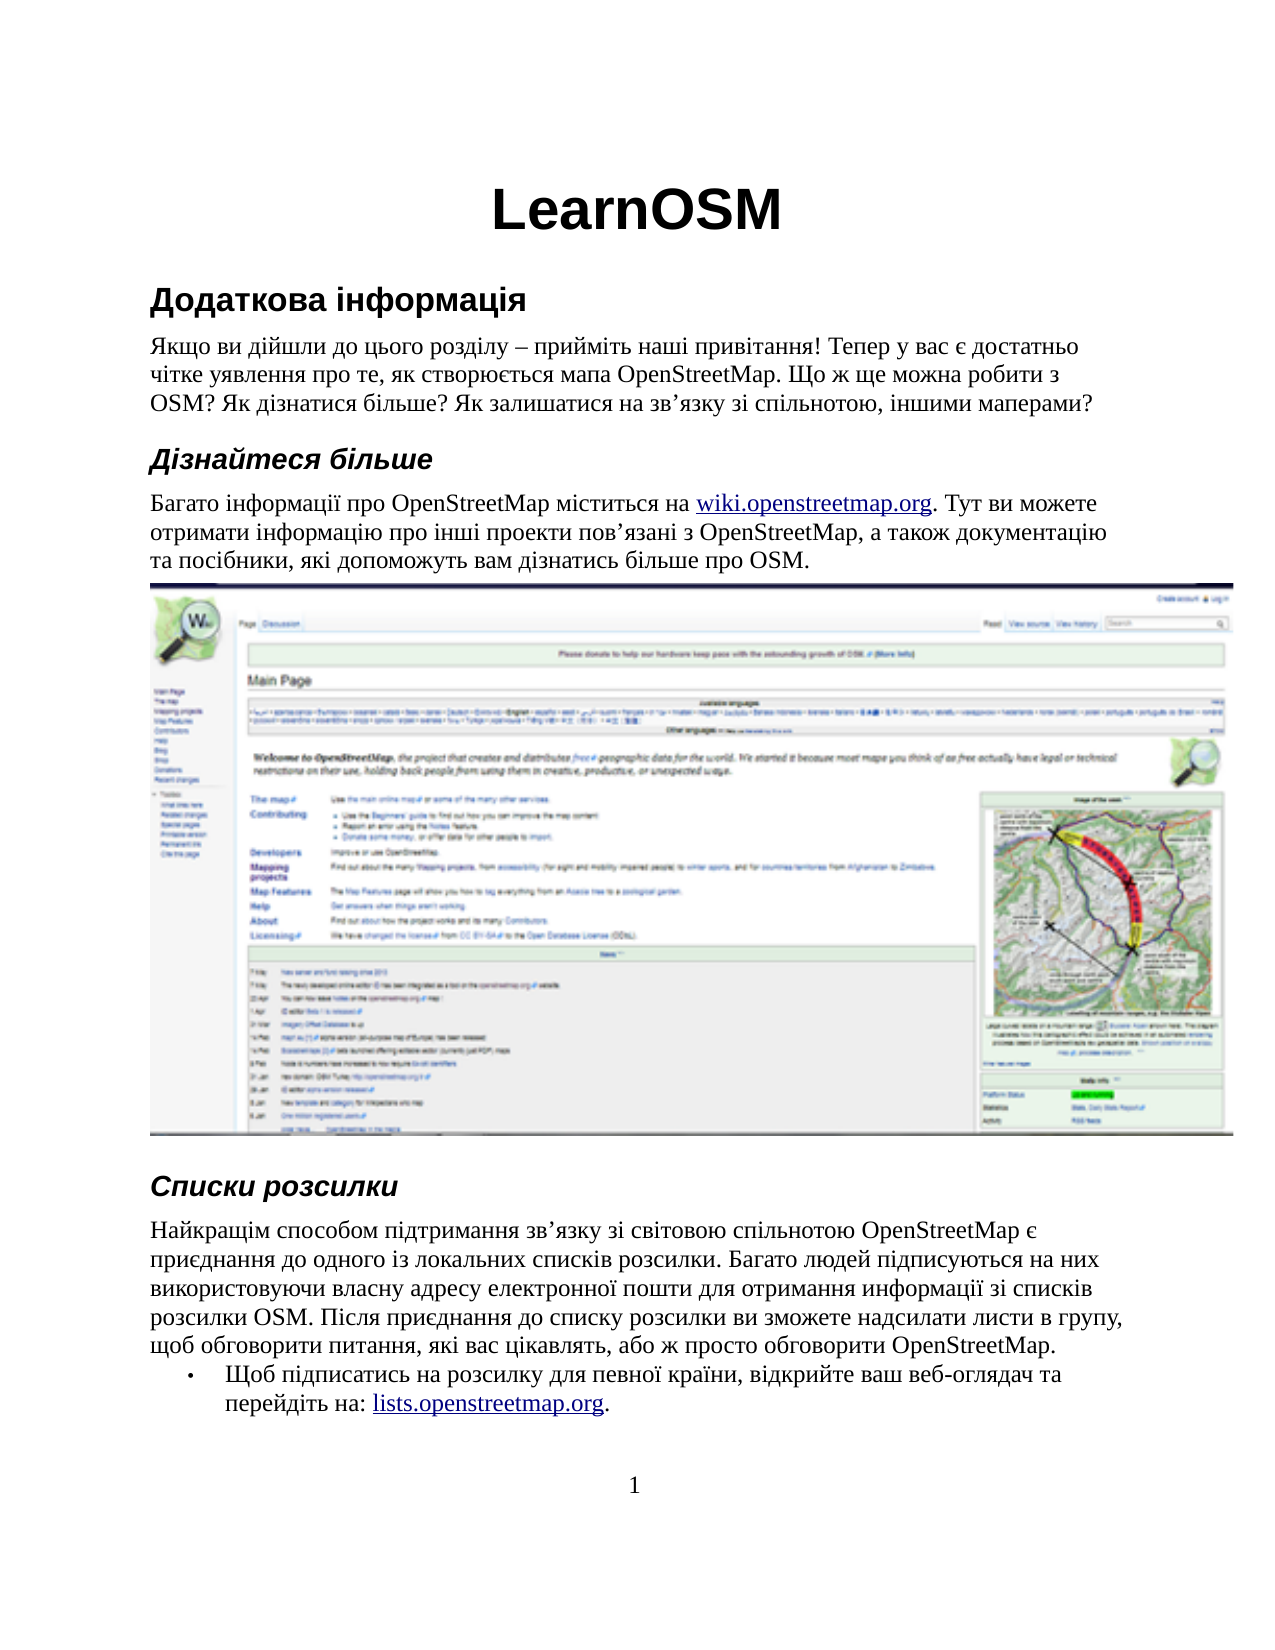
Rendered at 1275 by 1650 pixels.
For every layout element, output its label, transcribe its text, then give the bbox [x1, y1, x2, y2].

subtitle Додаткова інформація [150, 279, 1125, 318]
subtitle Дізнайтеся більше [150, 442, 1125, 476]
title LearnOSM [150, 175, 1125, 242]
text Якщо ви дійшли до цього розділу – прийміть наші привітання! Тепер у вас є достатньо чітке уявлення про те, як створюється мапа OpenStreetMap. Що ж ще можна робити з OSM? Як дізнатися більше? Як залишатися на зв’язку зі спільнотою, іншими маперами? [150, 331, 1125, 417]
subtitle Списки розсилки [150, 1169, 1125, 1203]
text Багато інформації про OpenStreetMap міститься на wiki.openstreetmap.org. Тут ви можете отримати інформацію про інші проекти пов’язані з OpenStreetMap, а також документацію та посібники, які допоможуть вам дізнатись більше про OSM. [150, 488, 1125, 574]
picture [150, 583, 1234, 1136]
text Найкращім способом підтримання зв’язку зі світовою спільнотою OpenStreetMap є приєднання до одного із локальних списків розсилки. Багато людей підписуються на них використовуючи власну адресу електронної пошти для отримання информації зі списків розсилки OSM. Після приєднання до списку розсилки ви зможете надсилати листи в групу, щоб обговорити питання, які вас цікавлять, або ж просто обговорити OpenStreetMap. [150, 1215, 1125, 1359]
list Щоб підписатись на розсилку для певної країни, відкрийте ваш веб-оглядач та перейдіть на: lists.openstreetmap.org. [187, 1359, 1125, 1417]
